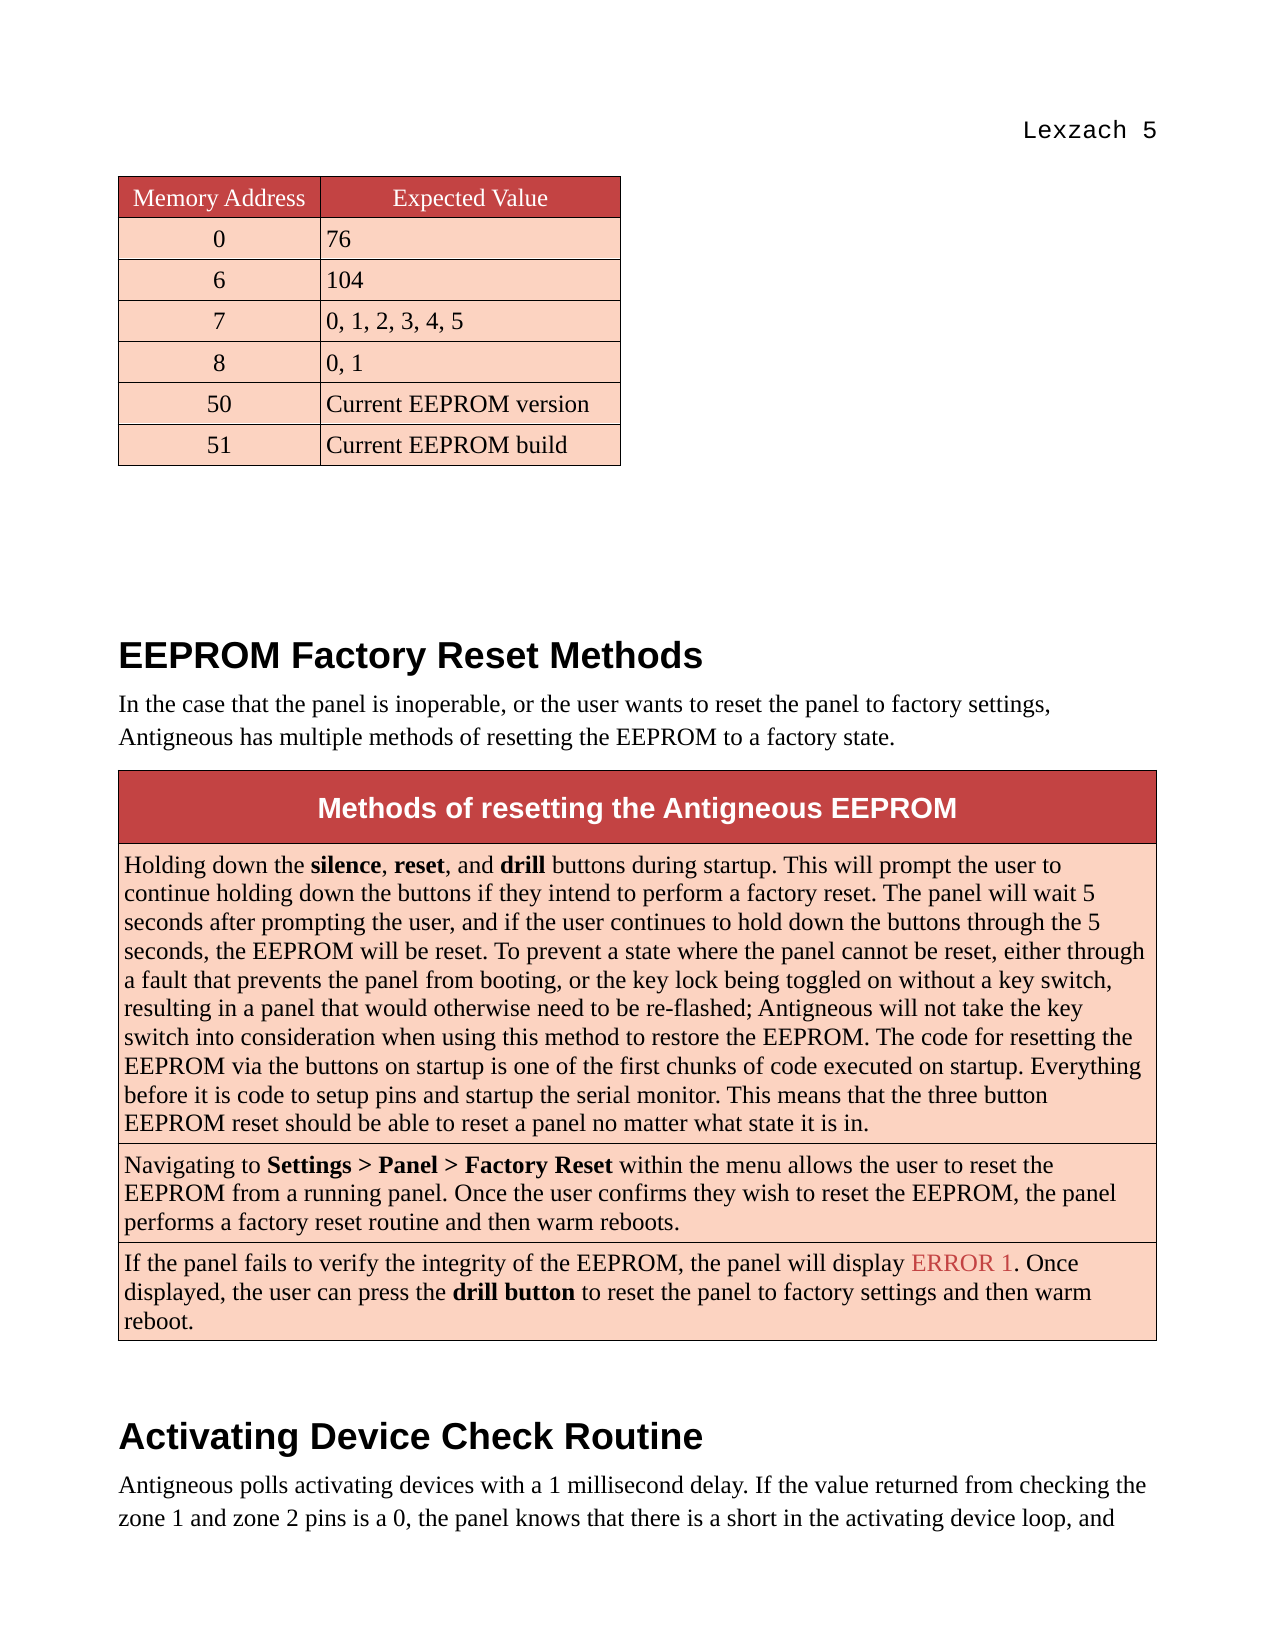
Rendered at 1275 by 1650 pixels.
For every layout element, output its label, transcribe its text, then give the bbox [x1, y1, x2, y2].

table_cell Expected Value [321, 177, 620, 217]
table_header Methods of resetting the Antigneous EEPROM [119, 771, 1156, 843]
table_cell Holding down the silence, reset, and drill buttons during startup. This will prompt the user to continue holding down the buttons if they intend to perform a factory reset. The panel will wait 5 seconds after prompting the user, and if the user continues to hold down the buttons through the 5 seconds, the EEPROM will be reset. To prevent a state where the panel cannot be reset, either through a fault that prevents the panel from booting, or the key lock being toggled on without a key switch, resulting in a panel that would otherwise need to be re-flashed; Antigneous will not take the key switch into consideration when using this method to restore the EEPROM. The code for resetting the EEPROM via the buttons on startup is one of the first chunks of code executed on startup. Everything before it is code to setup pins and startup the serial monitor. This means that the three button EEPROM reset should be able to reset a panel no matter what state it is in. [119, 844, 1156, 1143]
text Antigneous polls activating devices with a 1 millisecond delay. If the value returned from checking the zone 1 and zone 2 pins is a 0, the panel knows that there is a short in the activating device loop, and [118, 1470, 1157, 1531]
table_cell 50 [119, 383, 320, 423]
table_cell 0, 1, 2, 3, 4, 5 [321, 301, 620, 341]
table_cell 104 [321, 260, 620, 300]
table_cell Memory Address [119, 177, 320, 217]
table_cell 6 [119, 260, 320, 300]
table_cell Current EEPROM version [321, 383, 620, 423]
table_cell Navigating to Settings > Panel > Factory Reset within the menu allows the user to reset the EEPROM from a running panel. Once the user confirms they wish to reset the EEPROM, the panel performs a factory reset routine and then warm reboots. [119, 1144, 1156, 1242]
table_cell Current EEPROM build [321, 425, 620, 465]
subtitle Activating Device Check Routine [118, 1414, 1157, 1457]
table_cell 7 [119, 301, 320, 341]
table_cell 8 [119, 342, 320, 382]
table_cell 0, 1 [321, 342, 620, 382]
table_cell 76 [321, 218, 620, 258]
table_cell If the panel fails to verify the integrity of the EEPROM, the panel will display ERROR 1. Once displayed, the user can press the drill button to reset the panel to factory settings and then warm reboot. [119, 1243, 1156, 1340]
text In the case that the panel is inoperable, or the user wants to reset the panel to factory settings, Antigneous has multiple methods of resetting the EEPROM to a factory state. [118, 689, 1157, 751]
table_cell 0 [119, 218, 320, 258]
subtitle EEPROM Factory Reset Methods [118, 633, 1157, 677]
table_cell 51 [119, 425, 320, 465]
